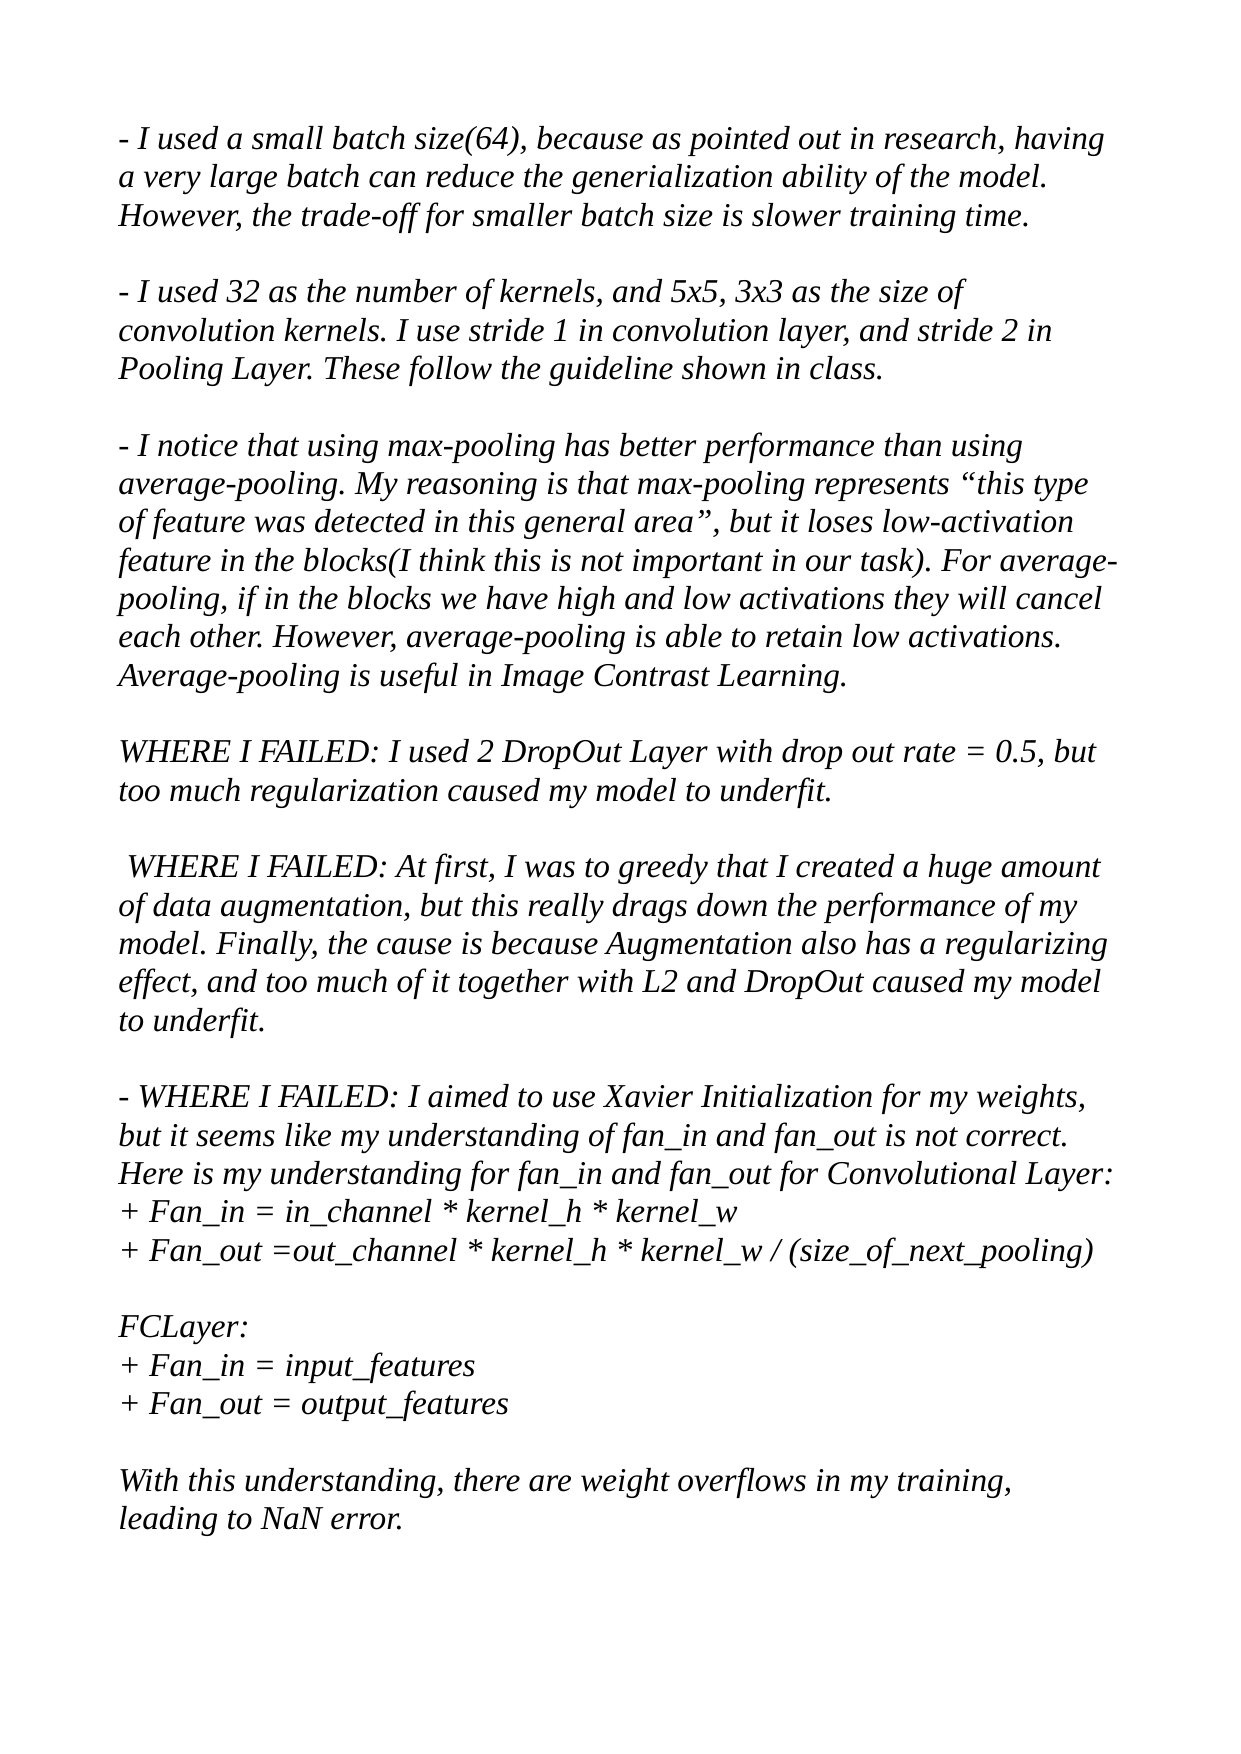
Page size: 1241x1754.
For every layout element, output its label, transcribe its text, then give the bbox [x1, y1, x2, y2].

text + Fan_out =out_channel * kernel_h * kernel_w / (size_of_next_pooling) [118, 1230, 1122, 1268]
text - I used 32 as the number of kernels, and 5x5, 3x3 as the size of convolution kernels. I use stride 1 in convolution layer, and stride 2 in Pooling Layer. These follow the guideline shown in class. [118, 271, 1122, 386]
text With this understanding, there are weight overflows in my training, leading to NaN error. [118, 1460, 1122, 1536]
text - I notice that using max-pooling has better performance than using average-pooling. My reasoning is that max-pooling represents “this type of feature was detected in this general area”, but it loses low-activation feature in the blocks(I think this is not important in our task). For average-pooling, if in the blocks we have high and low activations they will cancel each other. However, average-pooling is able to retain low activations. Average-pooling is useful in Image Contrast Learning. [118, 425, 1122, 693]
text FCLayer: [118, 1306, 1122, 1345]
text - I used a small batch size(64), because as pointed out in research, having a very large batch can reduce the generialization ability of the model. However, the trade-off for smaller batch size is slower training time. [118, 118, 1122, 233]
text + Fan_out = output_features [118, 1383, 1122, 1421]
text WHERE I FAILED: At first, I was to greedy that I created a huge amount of data augmentation, but this really drags down the performance of my model. Finally, the cause is because Augmentation also has a regularizing effect, and too much of it together with L2 and DropOut caused my model to underfit. [118, 846, 1122, 1038]
text + Fan_in = input_features [118, 1345, 1122, 1383]
text - WHERE I FAILED: I aimed to use Xavier Initialization for my weights, but it seems like my understanding of fan_in and fan_out is not correct. Here is my understanding for fan_in and fan_out for Convolutional Layer: [118, 1076, 1122, 1191]
text + Fan_in = in_channel * kernel_h * kernel_w [118, 1191, 1122, 1230]
text WHERE I FAILED: I used 2 DropOut Layer with drop out rate = 0.5, but too much regularization caused my model to underfit. [118, 731, 1122, 808]
